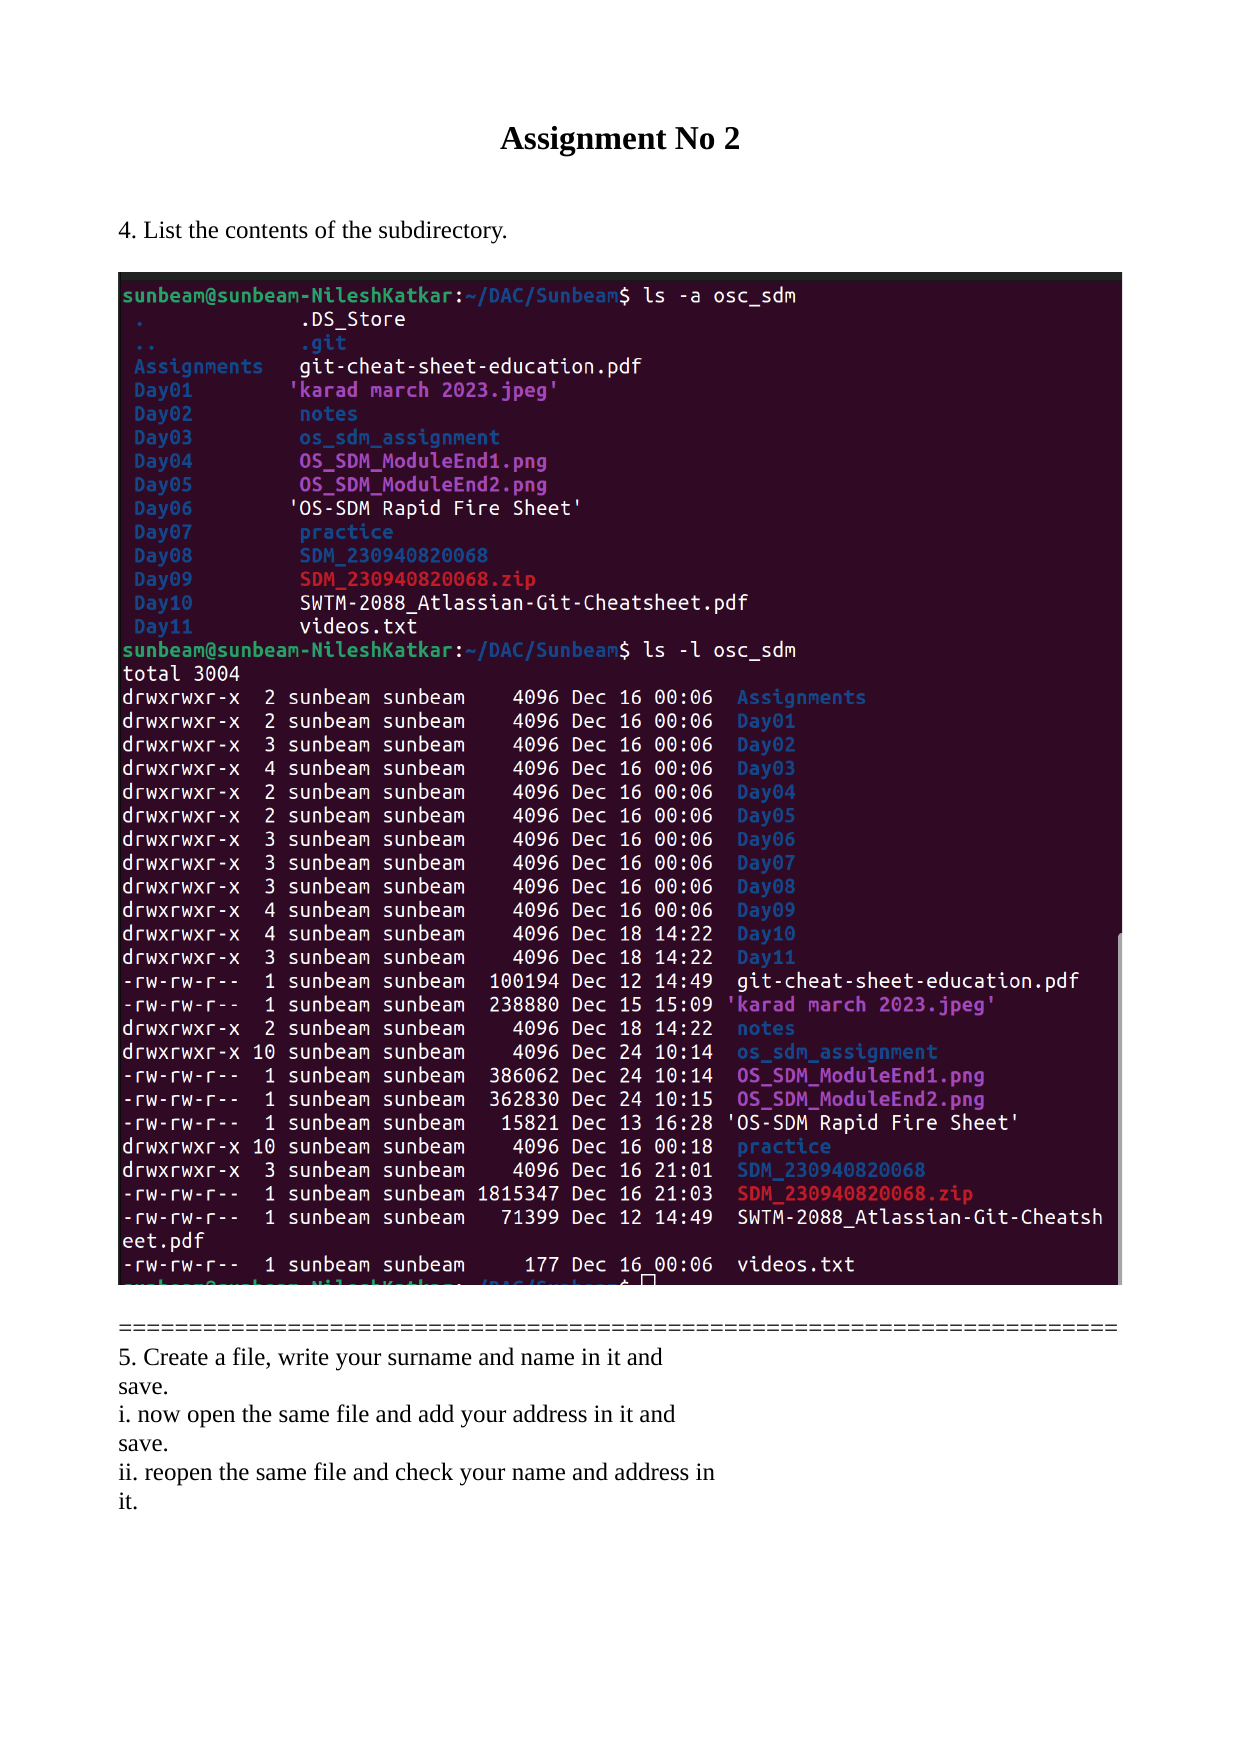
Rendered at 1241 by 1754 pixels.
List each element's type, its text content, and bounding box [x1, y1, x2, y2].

text 4. List the contents of the subdirectory. [118, 215, 1122, 243]
text ii. reopen the same file and check your name and address in [118, 1457, 1122, 1486]
text ======================================================================= [118, 1313, 1122, 1342]
picture [118, 272, 1123, 1285]
text save. [118, 1428, 1122, 1457]
text it. [118, 1486, 1122, 1514]
text i. now open the same file and add your address in it and [118, 1399, 1122, 1428]
text save. [118, 1371, 1122, 1399]
text 5. Create a file, write your surname and name in it and [118, 1342, 1122, 1371]
